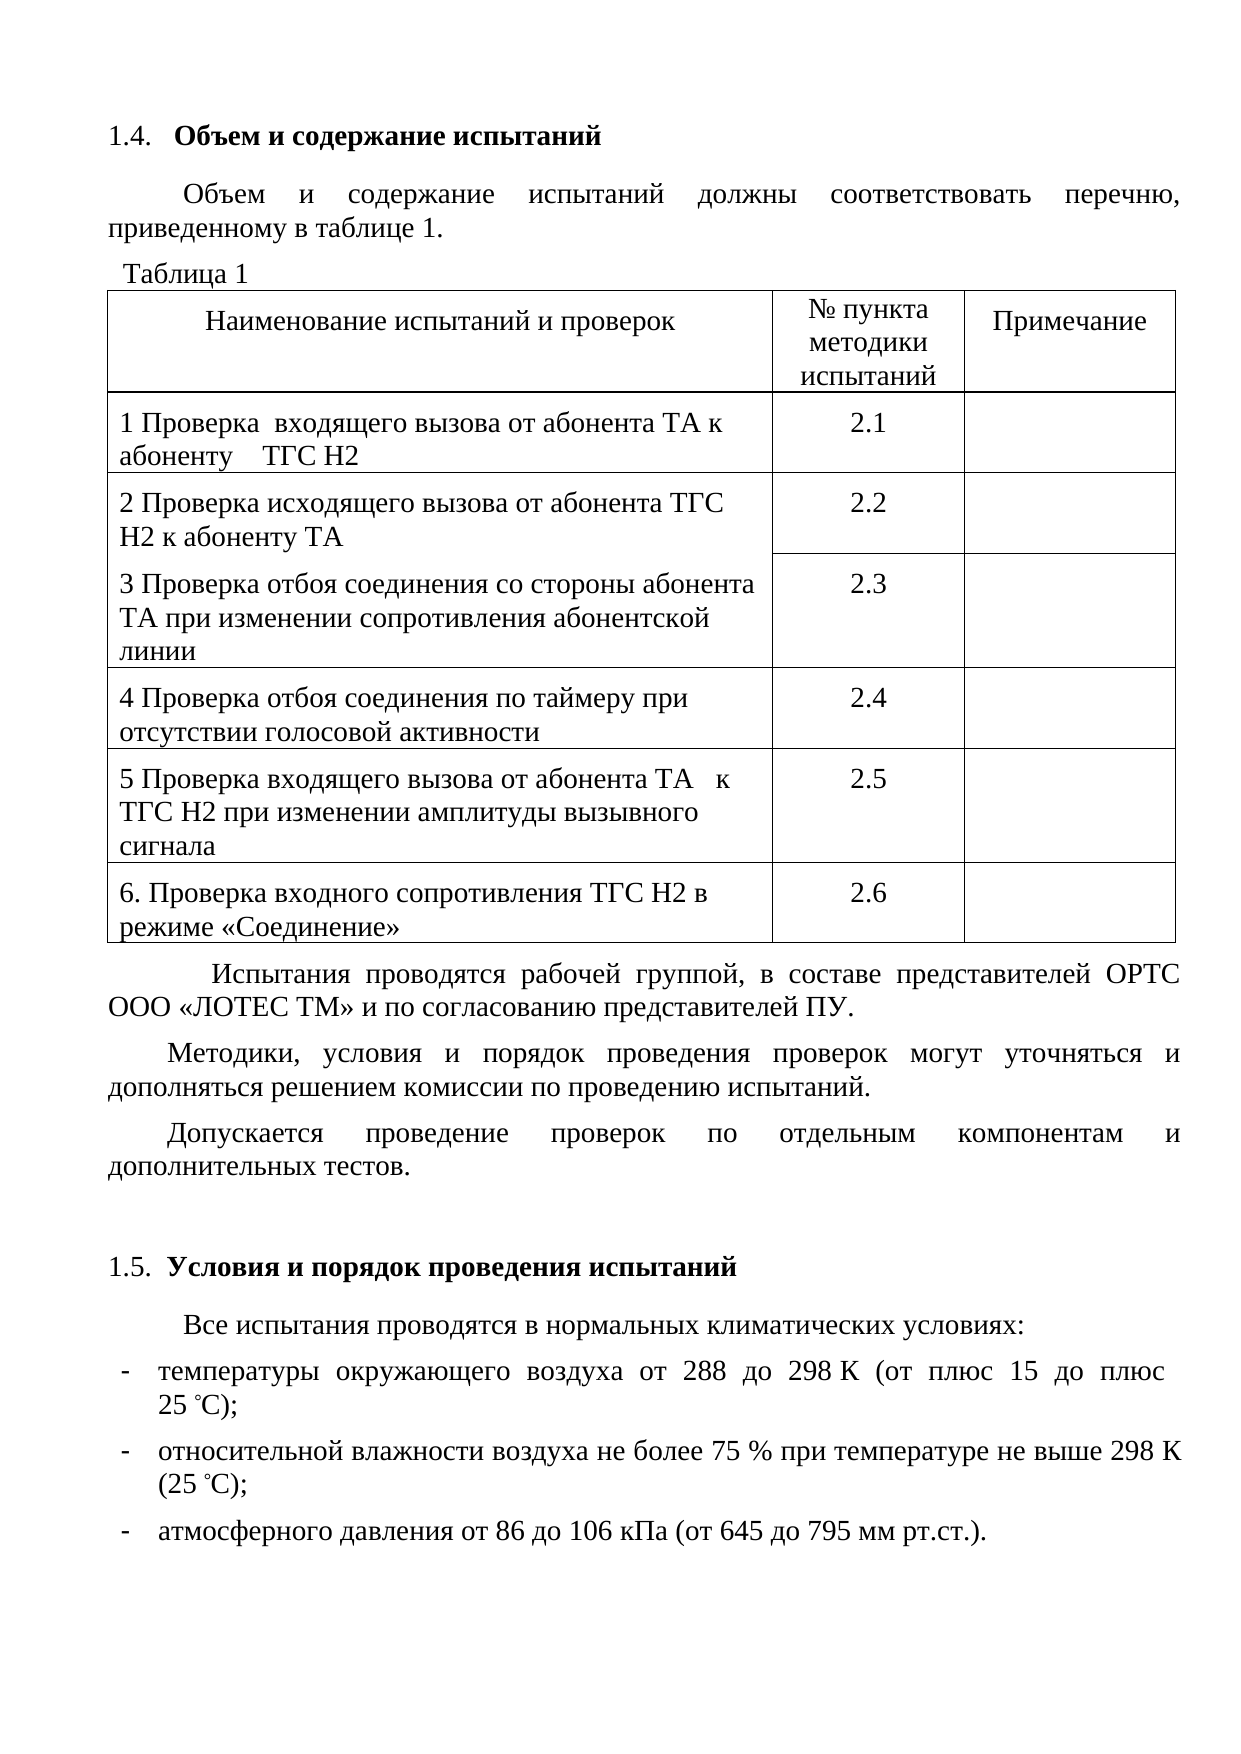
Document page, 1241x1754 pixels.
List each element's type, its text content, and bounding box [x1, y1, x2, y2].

text Допускается проведение проверок по отдельным компонентам и дополнительных тестов. [108, 1115, 1181, 1182]
text Испытания проводятся рабочей группой, в составе представителей ОРТС ООО «ЛОТЕС ТМ» и по согласованию представителей ПУ. [108, 956, 1181, 1023]
table_cell 2.6 [773, 863, 964, 942]
text Объем и содержание испытаний должны соответствовать перечню, приведенному в таблице 1. [108, 177, 1181, 244]
table_cell 4 Проверка отбоя соединения по таймеру при отсутствии голосовой активности [108, 668, 772, 747]
table_cell [965, 749, 1175, 862]
list атмосферного давления от 86 до 106 кПа (от 645 до 795 мм рт.ст.). [120, 1513, 1181, 1546]
text 1.4. Объем и содержание испытаний [108, 118, 1181, 152]
table_header Примечание [965, 291, 1175, 391]
table_cell 3 Проверка отбоя соединения со стороны абонента ТА при изменении сопротивления абонентской линии [108, 553, 772, 667]
table_header Наименование испытаний и проверок [108, 291, 772, 391]
text Все испытания проводятся в нормальных климатических условиях: [108, 1307, 1181, 1341]
table_cell 1 Проверка входящего вызова от абонента ТА к абоненту ТГС Н2 [108, 393, 772, 472]
table_cell 2.4 [773, 668, 964, 747]
text Методики, условия и порядок проведения проверок могут уточняться и дополняться решением комиссии по проведению испытаний. [108, 1035, 1181, 1102]
table_cell [965, 863, 1175, 942]
table_cell 2.5 [773, 749, 964, 862]
table_cell [965, 393, 1175, 472]
table_cell [965, 668, 1175, 747]
table_cell 2.1 [773, 393, 964, 472]
text 1.5. Условия и порядок проведения испытаний [108, 1249, 1181, 1282]
text Таблица 1 [108, 256, 1181, 290]
table_header № пункта методики испытаний [773, 291, 964, 391]
list относительной влажности воздуха не более 75 % при температуре не выше 298 К (25 С); [120, 1433, 1181, 1500]
table_cell [965, 554, 1175, 667]
table_cell 2.3 [773, 554, 964, 667]
table_cell 2.2 [773, 473, 964, 553]
table_cell [965, 473, 1175, 553]
list температуры окружающего воздуха от 288 до 298 К (от плюс 15 до плюс 25 С); [120, 1353, 1181, 1421]
table_cell 6. Проверка входного сопротивления ТГС Н2 в режиме «Соединение» [108, 863, 772, 942]
table_cell 5 Проверка входящего вызова от абонента ТА к ТГС Н2 при изменении амплитуды вызывного сигнала [108, 749, 772, 862]
table_cell 2 Проверка исходящего вызова от абонента ТГС Н2 к абоненту ТА [108, 473, 772, 553]
